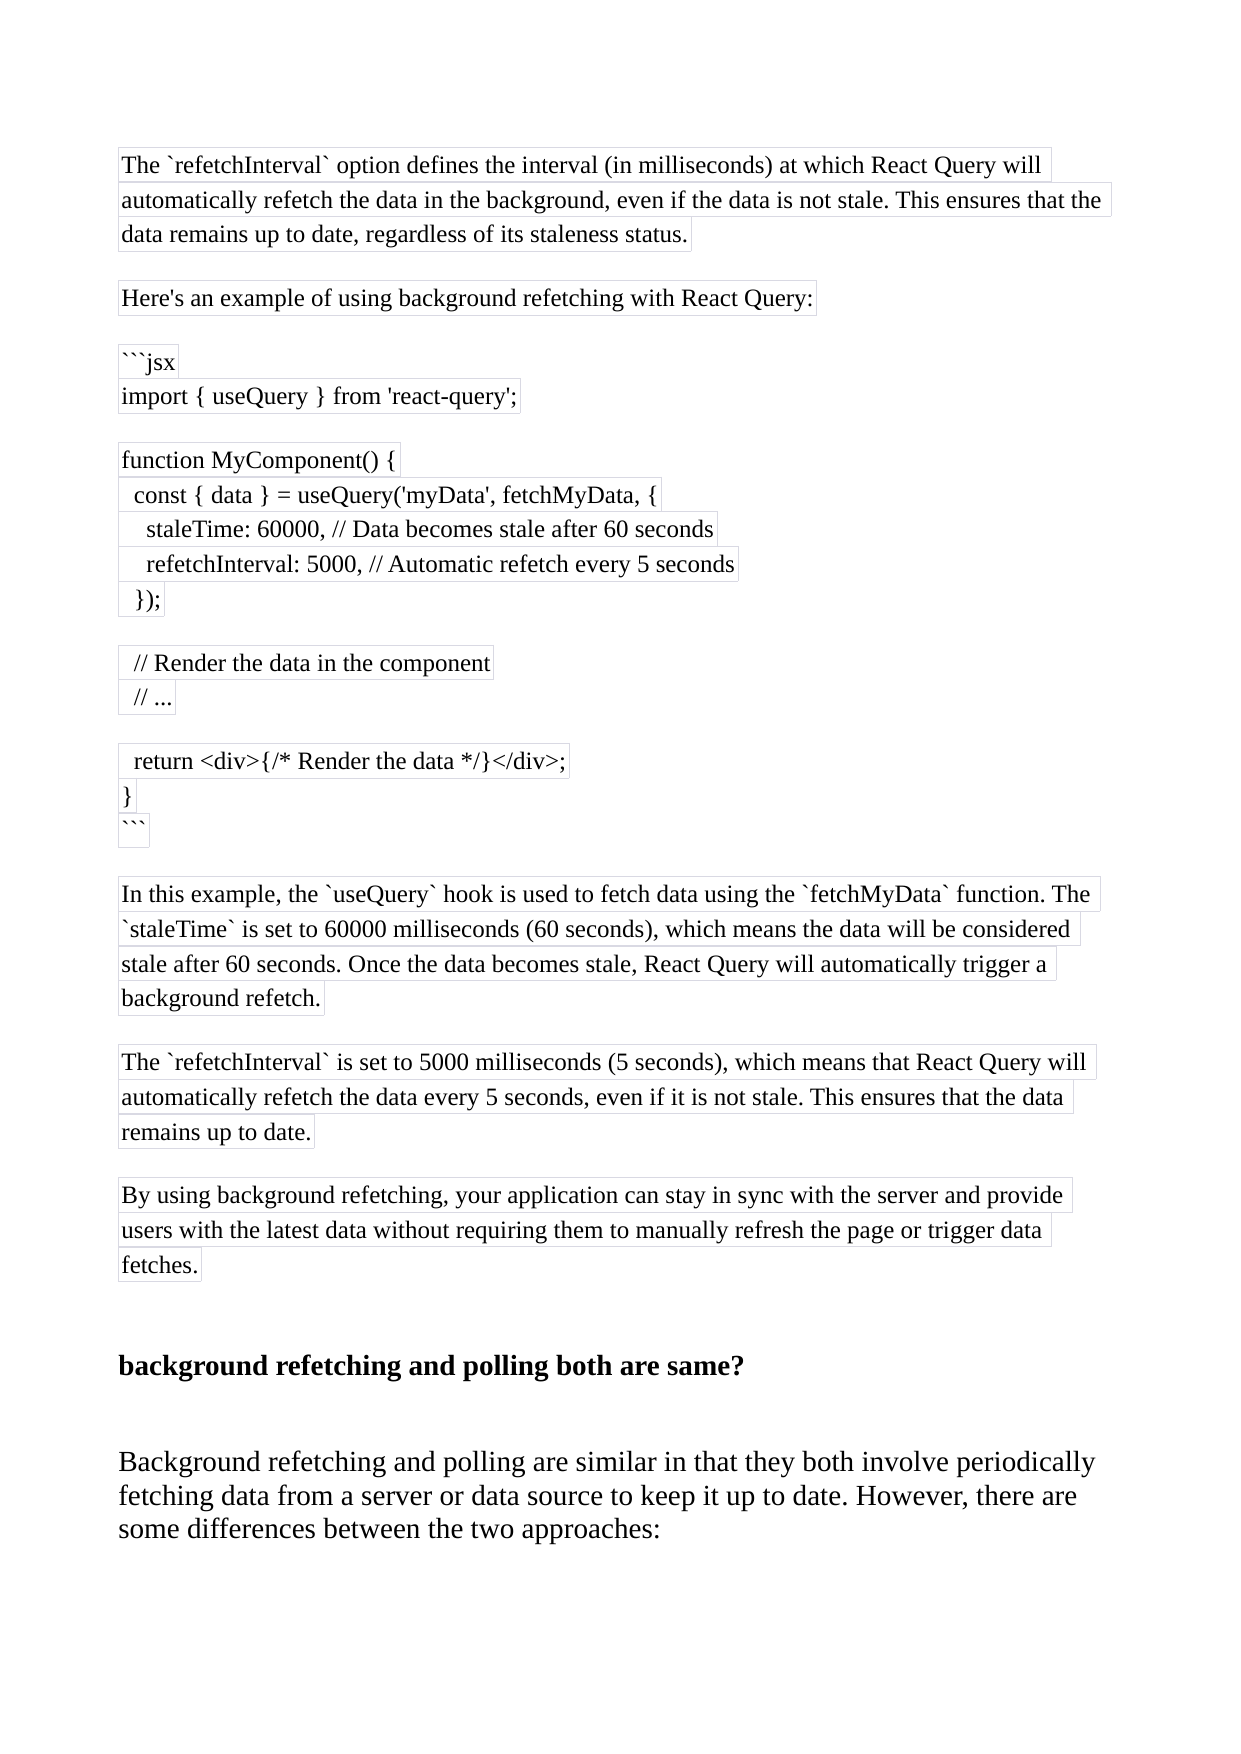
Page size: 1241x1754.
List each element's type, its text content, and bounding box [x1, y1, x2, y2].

text refetchInterval: 5000, // Automatic refetch every 5 seconds [119, 547, 738, 581]
text Here's an example of using background refetching with React Query: [119, 281, 816, 315]
text ```jsx [119, 345, 178, 378]
text [739, 546, 1122, 581]
text [662, 477, 1122, 511]
text // ... [119, 680, 175, 714]
text By using background refetching, your application can stay in sync with the server and provide users with the latest data without requiring them to manually refresh the page or trigger data fetches. [202, 1177, 1122, 1281]
text The `refetchInterval` option defines the interval (in milliseconds) at which React Query will automatically refetch the data in the background, even if the data is not stale. This ensures that the data remains up to date, regardless of its staleness status. [119, 147, 1122, 251]
text [176, 679, 1122, 714]
text [494, 644, 1122, 679]
text [570, 743, 1122, 778]
text [165, 581, 1122, 616]
text By using background refetching, your application can stay in sync with the server and provide users with the latest data without requiring them to manually refresh the page or trigger data fetches. [119, 1178, 1072, 1212]
text By using background refetching, your application can stay in sync with the server and provide users with the latest data without requiring them to manually refresh the page or trigger data fetches. [119, 1213, 1051, 1246]
text ``` [119, 814, 149, 847]
text [137, 778, 1122, 812]
text The `refetchInterval` is set to 5000 milliseconds (5 seconds), which means that React Query will automatically refetch the data every 5 seconds, even if it is not stale. This ensures that the data remains up to date. [119, 1080, 1073, 1113]
text In this example, the `useQuery` hook is used to fetch data using the `fetchMyData` function. The `staleTime` is set to 60000 milliseconds (60 seconds), which means the data will be considered stale after 60 seconds. Once the data becomes stale, React Query will automatically trigger a background refetch. [119, 876, 1122, 1015]
text The `refetchInterval` is set to 5000 milliseconds (5 seconds), which means that React Query will automatically refetch the data every 5 seconds, even if it is not stale. This ensures that the data remains up to date. [119, 1115, 314, 1148]
text }); [119, 582, 164, 616]
text [521, 378, 1122, 413]
text } [119, 779, 136, 812]
text return <div>{/* Render the data */}</div>; [119, 744, 569, 778]
text background refetching and polling both are same? [118, 1348, 1122, 1382]
text The `refetchInterval` is set to 5000 milliseconds (5 seconds), which means that React Query will automatically refetch the data every 5 seconds, even if it is not stale. This ensures that the data remains up to date. [119, 1045, 1096, 1079]
text const { data } = useQuery('myData', fetchMyData, { [119, 478, 661, 511]
text [150, 812, 1122, 847]
text staleTime: 60000, // Data becomes stale after 60 seconds [119, 512, 717, 546]
text [817, 280, 1122, 315]
text [179, 343, 1122, 378]
text // Render the data in the component [119, 646, 493, 679]
text [401, 442, 1122, 477]
text [718, 511, 1122, 546]
text function MyComponent() { [119, 443, 400, 476]
text Background refetching and polling are similar in that they both involve periodically fetching data from a server or data source to keep it up to date. However, there are some differences between the two approaches: [118, 1444, 1122, 1545]
text The `refetchInterval` is set to 5000 milliseconds (5 seconds), which means that React Query will automatically refetch the data every 5 seconds, even if it is not stale. This ensures that the data remains up to date. [315, 1044, 1122, 1148]
text import { useQuery } from 'react-query'; [119, 379, 520, 413]
